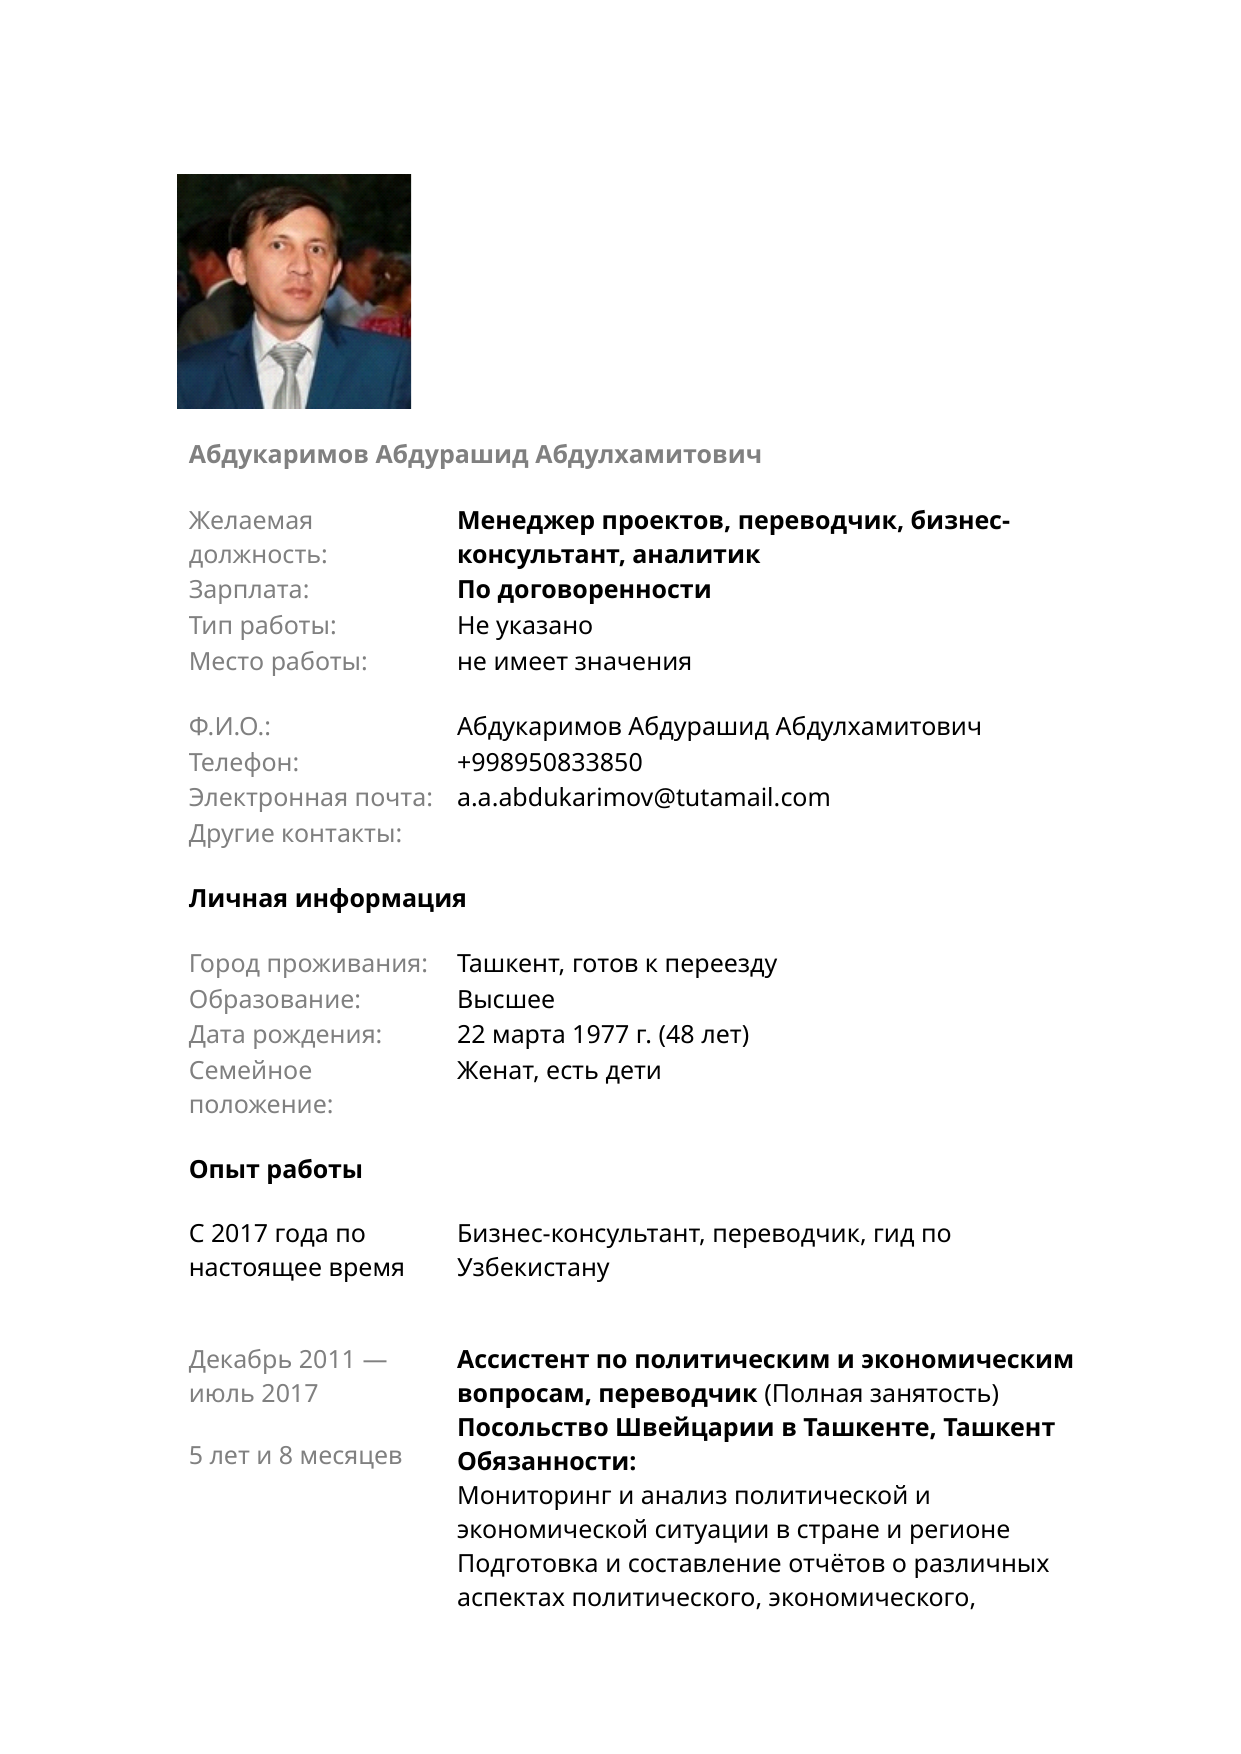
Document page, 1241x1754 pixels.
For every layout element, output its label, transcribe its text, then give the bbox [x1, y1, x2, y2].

table_cell [178, 1122, 445, 1150]
table_cell Ассистент по политическим и экономическим вопросам, переводчик (Полная занятость) Посольство Швейцарии в Ташкенте, Ташкент Обязанности: Мониторинг и анализ политической и экономической ситуации в стране и регионе Подготовка и составление отчётов о различных аспектах политического, экономического, [446, 1341, 1114, 1614]
table_cell a.a.abdukarimov@tutamail.com [446, 780, 1114, 814]
table_cell Ташкент, готов к переезду [446, 946, 1114, 980]
table_header Абдукаримов Абдурашид Абдулхамитович [178, 437, 1114, 471]
table_cell [178, 851, 445, 879]
table_cell Ф.И.О.: [178, 709, 445, 743]
table_cell Место работы: [178, 643, 445, 677]
table_cell не имеет значения [446, 643, 1114, 677]
table_cell Желаемая должность: [178, 502, 445, 571]
table_cell Менеджер проектов, переводчик, бизнес-консультант, аналитик [446, 502, 1114, 571]
table_cell По договоренности [446, 572, 1114, 606]
table_cell С 2017 года по настоящее время [178, 1216, 445, 1340]
table_cell Тип работы: [178, 608, 445, 642]
table_cell Образование: [178, 982, 445, 1016]
table_cell Женат, есть дети [446, 1053, 1114, 1121]
table_cell Семейное положение: [178, 1053, 445, 1121]
table_cell Не указано [446, 608, 1114, 642]
table_cell Абдукаримов Абдурашид Абдулхамитович [446, 709, 1114, 743]
table_cell Бизнес-консультант, переводчик, гид по Узбекистану [446, 1216, 1114, 1340]
table_cell Опыт работы [178, 1152, 1114, 1214]
table_cell Зарплата: [178, 572, 445, 606]
table_cell [446, 473, 1114, 501]
table_cell Другие контакты: [178, 816, 445, 849]
table_cell [446, 851, 1114, 879]
table_cell Декабрь 2011 — июль 2017 5 лет и 8 месяцев [178, 1341, 445, 1614]
table_cell +998950833850 [446, 744, 1114, 778]
table_cell Город проживания: [178, 946, 445, 980]
table_cell Телефон: [178, 744, 445, 778]
table_cell [446, 816, 1114, 849]
table_cell [446, 679, 1114, 707]
table_cell 22 марта 1977 г. (48 лет) [446, 1017, 1114, 1051]
table_cell Высшее [446, 982, 1114, 1016]
table_cell [446, 916, 1114, 944]
table_cell [178, 679, 445, 707]
table_cell Электронная почта: [178, 780, 445, 814]
table_cell Личная информация [178, 881, 1114, 915]
table_cell [178, 473, 445, 501]
table_cell Дата рождения: [178, 1017, 445, 1051]
table_cell [446, 1122, 1114, 1150]
table_cell [178, 916, 445, 944]
